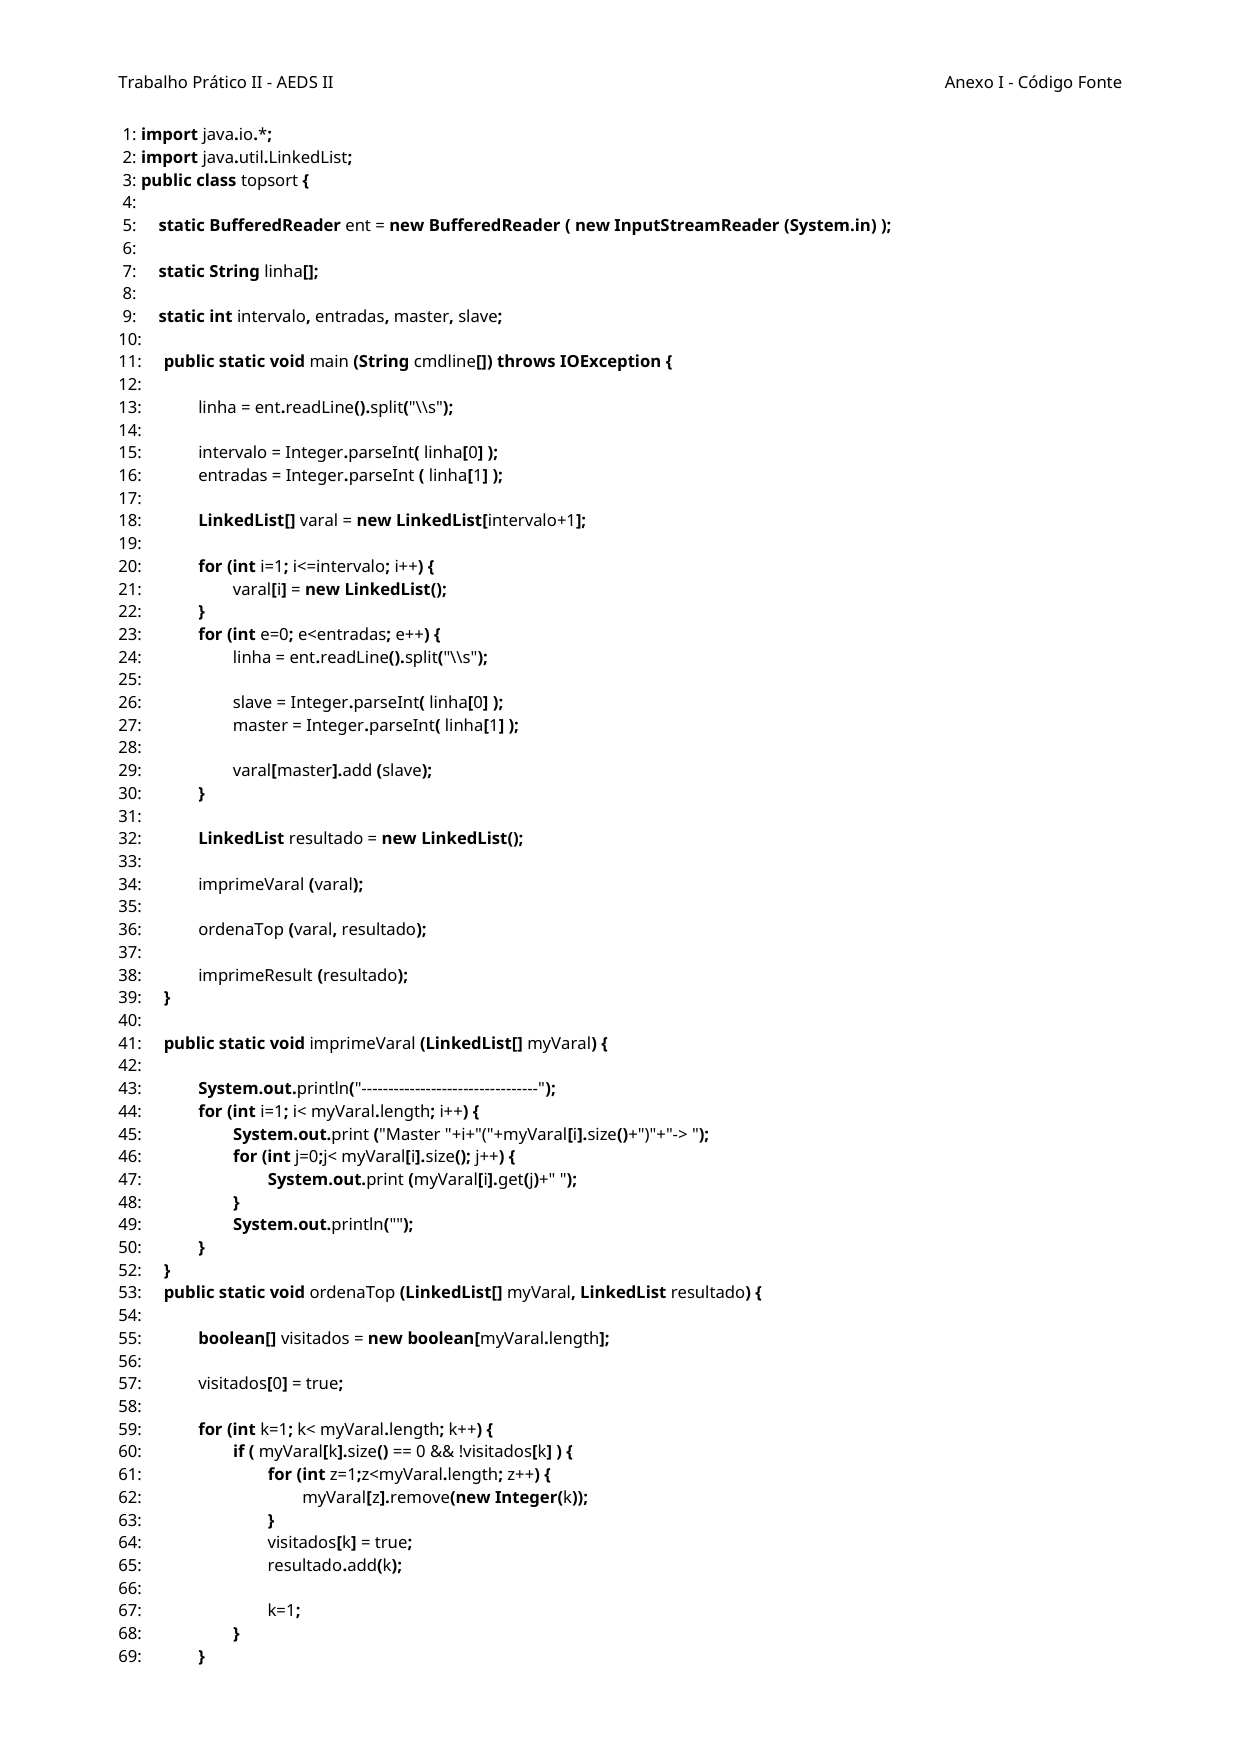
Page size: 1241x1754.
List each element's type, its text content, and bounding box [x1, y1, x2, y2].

text 18: LinkedList[] varal = new LinkedList[intervalo+1]; [118, 509, 1122, 532]
text 28: [118, 736, 1122, 759]
text 2: import java.util.LinkedList; [118, 146, 1122, 168]
text 16: entradas = Integer.parseInt ( linha[1] ); [118, 464, 1122, 486]
text 1: import java.io.*; [118, 123, 1122, 146]
text 29: varal[master].add (slave); [118, 759, 1122, 782]
text 57: visitados[0] = true; [118, 1372, 1122, 1395]
text 15: intervalo = Integer.parseInt( linha[0] ); [118, 441, 1122, 464]
text 3: public class topsort { [118, 168, 1122, 191]
text 39: } [118, 986, 1122, 1009]
text 20: for (int i=1; i<=intervalo; i++) { [118, 554, 1122, 577]
text 24: linha = ent.readLine().split("\\s"); [118, 645, 1122, 668]
text 23: for (int e=0; e<entradas; e++) { [118, 623, 1122, 645]
text 55: boolean[] visitados = new boolean[myVaral.length]; [118, 1327, 1122, 1349]
text 27: master = Integer.parseInt( linha[1] ); [118, 713, 1122, 736]
text 48: } [118, 1190, 1122, 1213]
text 25: [118, 668, 1122, 691]
text 41: public static void imprimeVaral (LinkedList[] myVaral) { [118, 1031, 1122, 1054]
text 4: [118, 191, 1122, 214]
text 8: [118, 282, 1122, 305]
text 65: resultado.add(k); [118, 1554, 1122, 1576]
text 6: [118, 237, 1122, 259]
text 52: } [118, 1258, 1122, 1281]
text 34: imprimeVaral (varal); [118, 872, 1122, 895]
text 46: for (int j=0;j< myVaral[i].size(); j++) { [118, 1145, 1122, 1168]
text 35: [118, 895, 1122, 918]
text 13: linha = ent.readLine().split("\\s"); [118, 396, 1122, 418]
text 63: } [118, 1508, 1122, 1531]
text 37: [118, 941, 1122, 963]
text 56: [118, 1349, 1122, 1372]
text 69: } [118, 1644, 1122, 1667]
text 33: [118, 850, 1122, 872]
text 30: } [118, 782, 1122, 804]
text 7: static String linha[]; [118, 259, 1122, 282]
text 9: static int intervalo, entradas, master, slave; [118, 305, 1122, 327]
text 60: if ( myVaral[k].size() == 0 && !visitados[k] ) { [118, 1440, 1122, 1463]
text 44: for (int i=1; i< myVaral.length; i++) { [118, 1099, 1122, 1122]
text 64: visitados[k] = true; [118, 1531, 1122, 1554]
text 67: k=1; [118, 1599, 1122, 1622]
text 31: [118, 804, 1122, 827]
text 42: [118, 1054, 1122, 1077]
text 45: System.out.print ("Master "+i+"("+myVaral[i].size()+")"+"-> "); [118, 1122, 1122, 1145]
text 32: LinkedList resultado = new LinkedList(); [118, 827, 1122, 850]
text 38: imprimeResult (resultado); [118, 963, 1122, 986]
text 58: [118, 1395, 1122, 1417]
text 26: slave = Integer.parseInt( linha[0] ); [118, 691, 1122, 713]
text 36: ordenaTop (varal, resultado); [118, 918, 1122, 941]
text 19: [118, 532, 1122, 554]
text 54: [118, 1304, 1122, 1327]
text 50: } [118, 1236, 1122, 1258]
text 14: [118, 418, 1122, 441]
text 59: for (int k=1; k< myVaral.length; k++) { [118, 1417, 1122, 1440]
text 40: [118, 1009, 1122, 1031]
text 62: myVaral[z].remove(new Integer(k)); [118, 1486, 1122, 1508]
text 49: System.out.println(""); [118, 1213, 1122, 1236]
text 68: } [118, 1622, 1122, 1644]
text 10: [118, 327, 1122, 350]
text 11: public static void main (String cmdline[]) throws IOException { [118, 350, 1122, 373]
text 61: for (int z=1;z<myVaral.length; z++) { [118, 1463, 1122, 1486]
text 22: } [118, 600, 1122, 623]
text 5: static BufferedReader ent = new BufferedReader ( new InputStreamReader (System.in) ); [118, 214, 1122, 237]
text 47: System.out.print (myVaral[i].get(j)+" "); [118, 1168, 1122, 1190]
text 17: [118, 486, 1122, 509]
text 53: public static void ordenaTop (LinkedList[] myVaral, LinkedList resultado) { [118, 1281, 1122, 1304]
text 43: System.out.println("---------------------------------"); [118, 1077, 1122, 1099]
text 21: varal[i] = new LinkedList(); [118, 577, 1122, 600]
text 12: [118, 373, 1122, 396]
text 66: [118, 1576, 1122, 1599]
